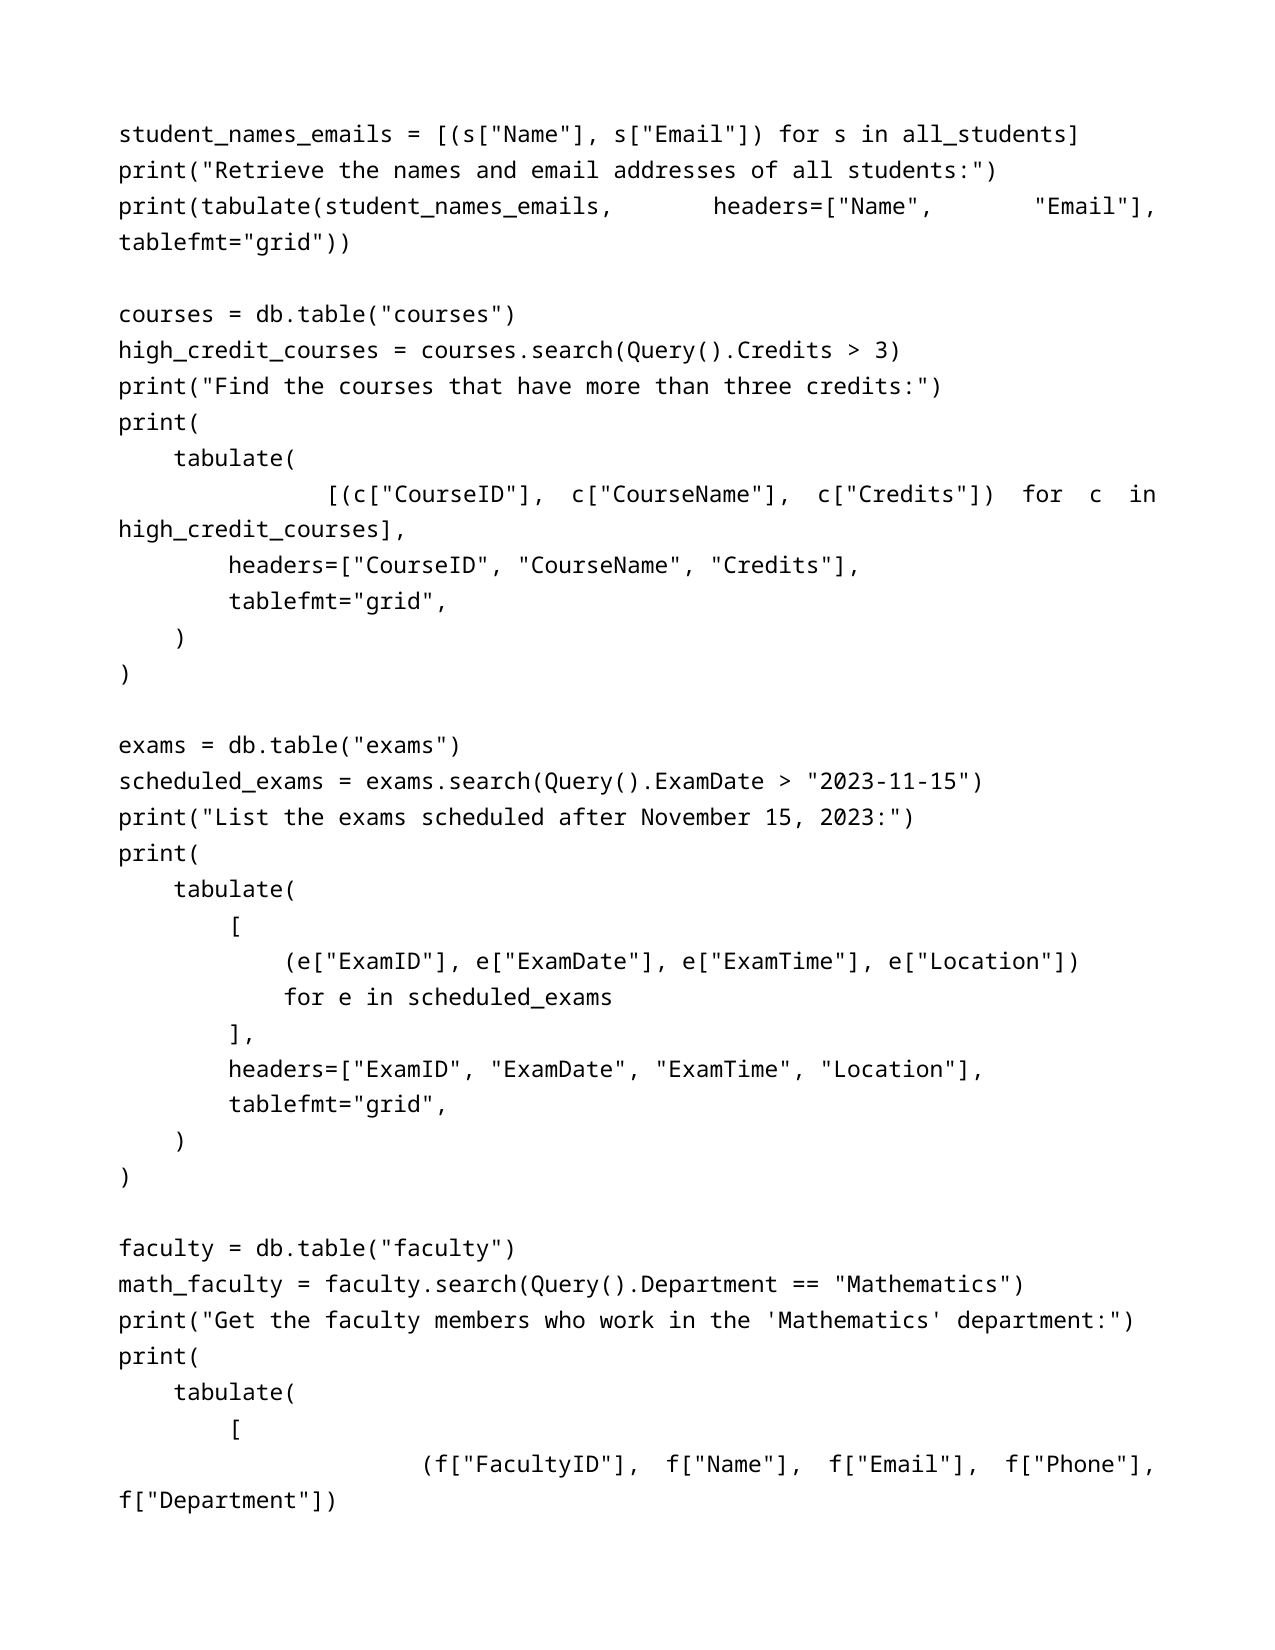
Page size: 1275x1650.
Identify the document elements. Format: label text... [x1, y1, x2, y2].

text print("Get the faculty members who work in the 'Mathematics' department:") [118, 1304, 1157, 1335]
text math_faculty = faculty.search(Query().Department == "Mathematics") [118, 1268, 1157, 1299]
text ], [118, 1017, 1157, 1048]
text print( [118, 406, 1157, 437]
text student_names_emails = [(s["Name"], s["Email"]) for s in all_students] [118, 118, 1157, 149]
text print( [118, 1340, 1157, 1371]
text exams = db.table("exams") [118, 729, 1157, 760]
text for e in scheduled_exams [118, 981, 1157, 1012]
text ) [118, 1160, 1157, 1192]
text ) [118, 621, 1157, 652]
text tabulate( [118, 873, 1157, 904]
text tablefmt="grid", [118, 585, 1157, 617]
text ) [118, 1124, 1157, 1156]
text [ [118, 909, 1157, 940]
text print("List the exams scheduled after November 15, 2023:") [118, 801, 1157, 832]
text [(c["CourseID"], c["CourseName"], c["Credits"]) for c in high_credit_courses], [118, 477, 1157, 545]
text headers=["CourseID", "CourseName", "Credits"], [118, 549, 1157, 581]
text (f["FacultyID"], f["Name"], f["Email"], f["Phone"], f["Department"]) [118, 1448, 1157, 1515]
text [ [118, 1412, 1157, 1443]
text tablefmt="grid", [118, 1088, 1157, 1120]
text ) [118, 657, 1157, 688]
text tabulate( [118, 1376, 1157, 1407]
text courses = db.table("courses") [118, 298, 1157, 329]
text tabulate( [118, 442, 1157, 473]
text headers=["ExamID", "ExamDate", "ExamTime", "Location"], [118, 1052, 1157, 1084]
text print("Find the courses that have more than three credits:") [118, 370, 1157, 401]
text faculty = db.table("faculty") [118, 1232, 1157, 1263]
text high_credit_courses = courses.search(Query().Credits > 3) [118, 334, 1157, 365]
text scheduled_exams = exams.search(Query().ExamDate > "2023-11-15") [118, 765, 1157, 796]
text print("Retrieve the names and email addresses of all students:") [118, 154, 1157, 185]
text (e["ExamID"], e["ExamDate"], e["ExamTime"], e["Location"]) [118, 945, 1157, 976]
text print( [118, 837, 1157, 868]
text print(tabulate(student_names_emails, headers=["Name", "Email"], tablefmt="grid")) [118, 190, 1157, 257]
